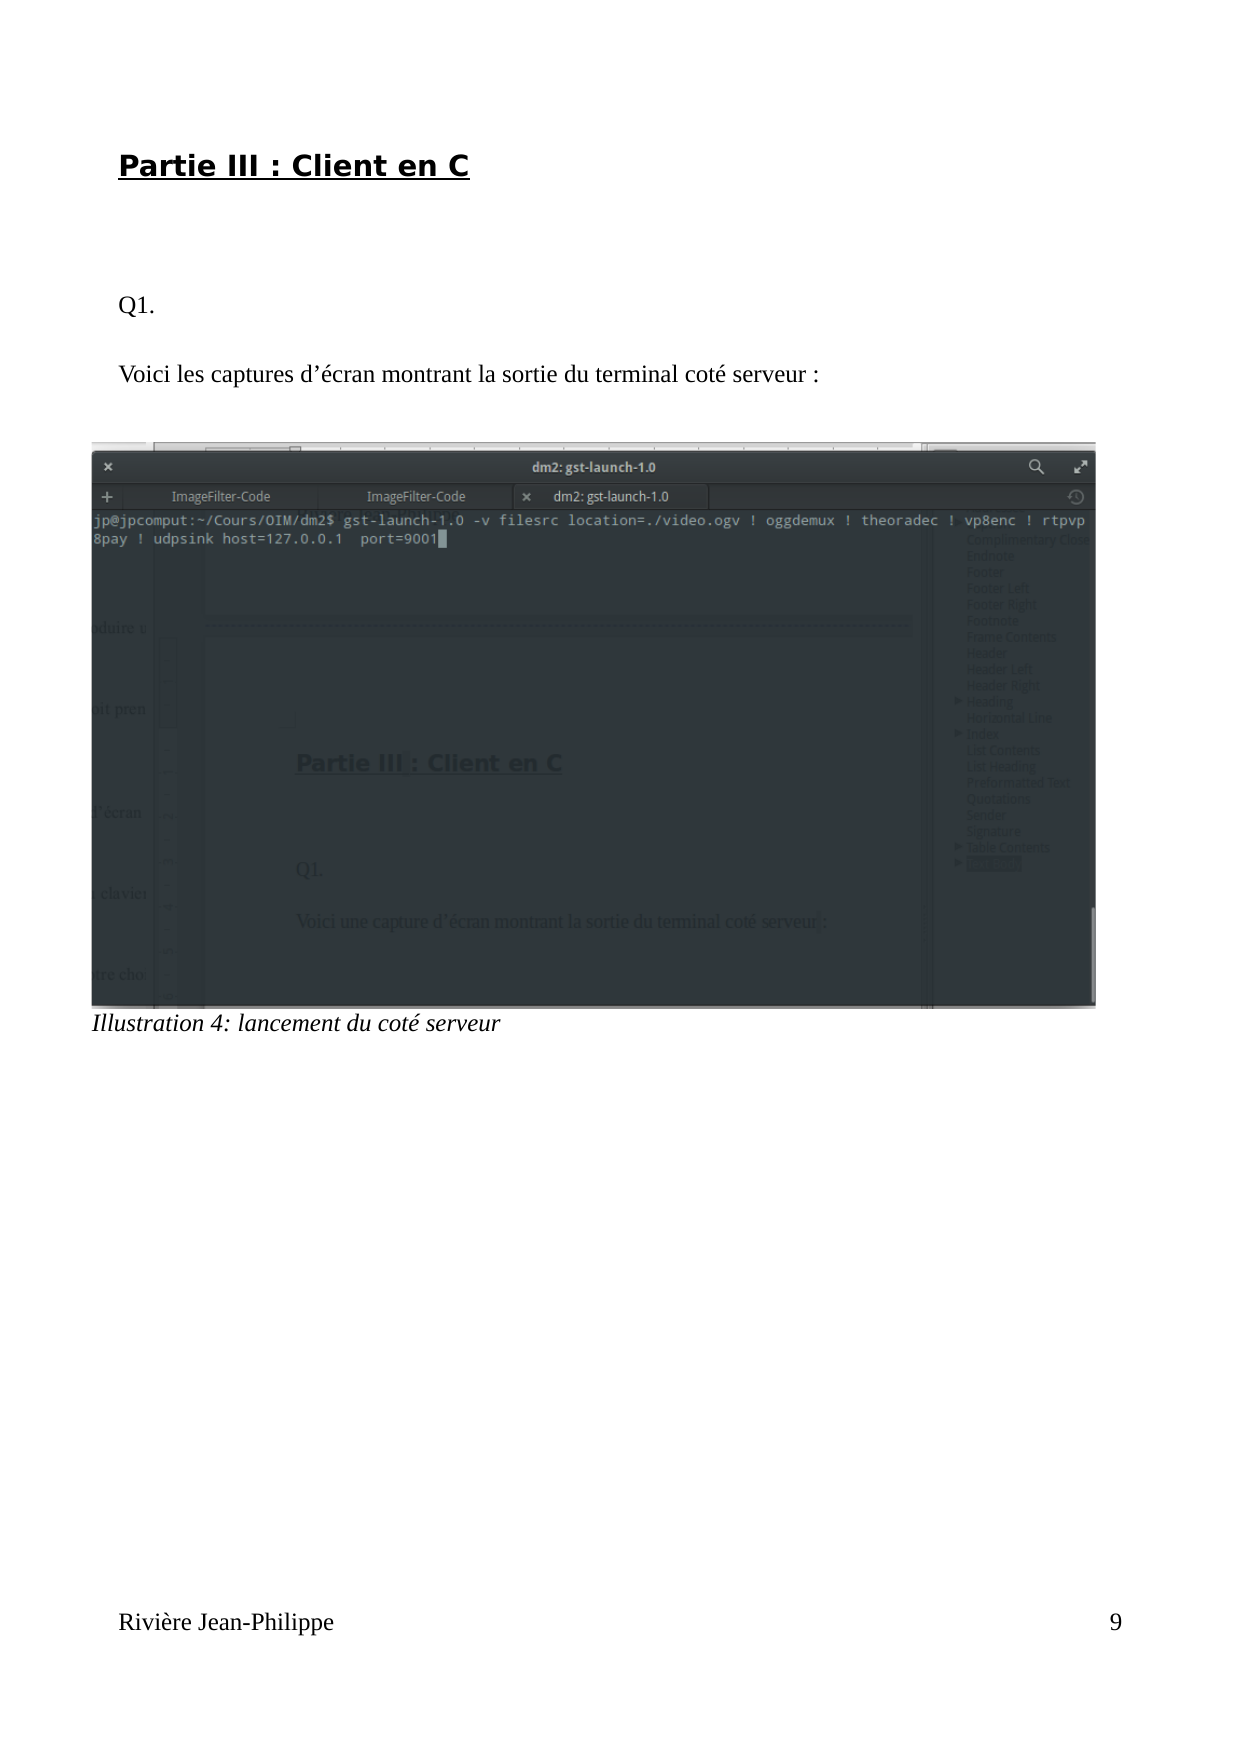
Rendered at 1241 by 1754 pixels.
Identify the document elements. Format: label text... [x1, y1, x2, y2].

text Illustration 4: lancement du coté serveur [92, 1009, 1096, 1037]
text Q1. [118, 273, 1122, 319]
text Partie III : Client en C [118, 118, 1122, 183]
picture [91, 442, 1096, 1009]
text Voici les captures d’écran montrant la sortie du terminal coté serveur : [118, 339, 1122, 388]
